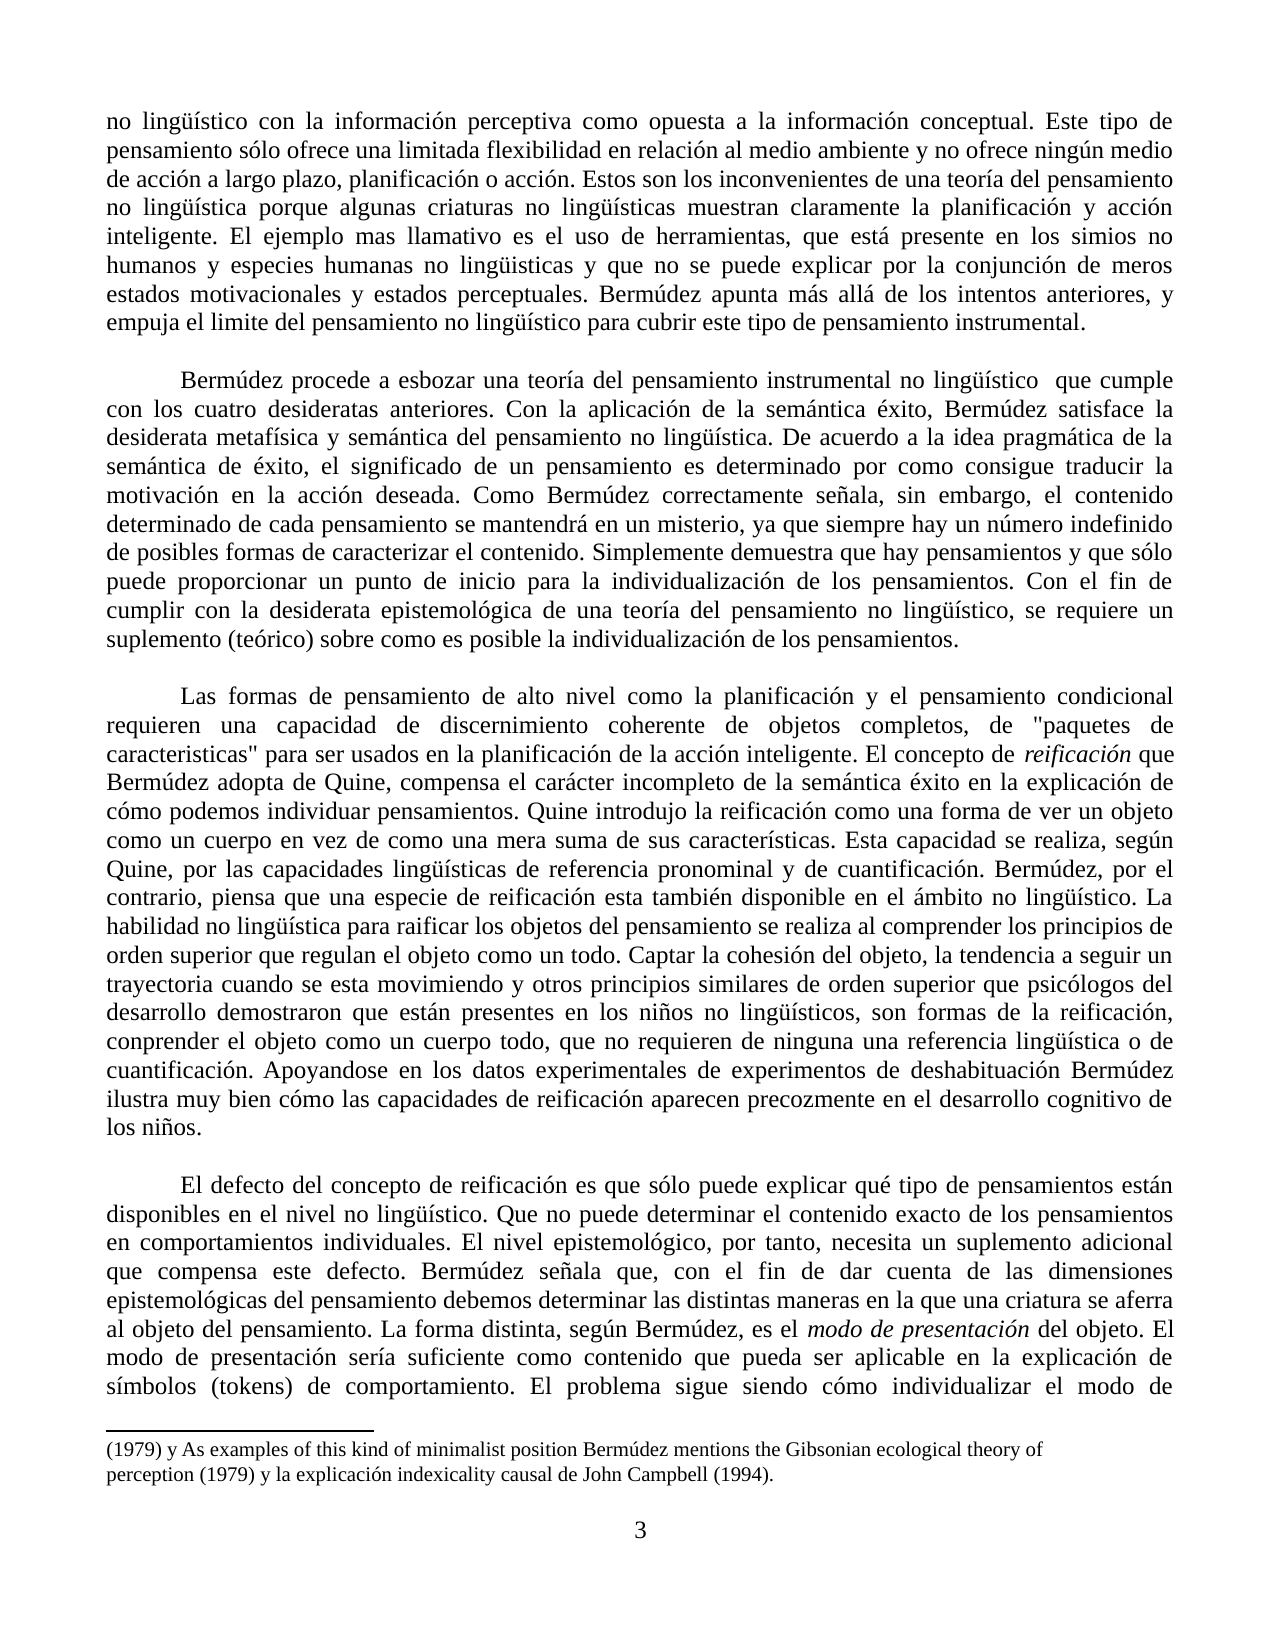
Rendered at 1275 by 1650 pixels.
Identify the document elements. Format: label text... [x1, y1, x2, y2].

text Las formas de pensamiento de alto nivel como la planificación y el pensamiento condicional requieren una capacidad de discernimiento coherente de objetos completos, de "paquetes de caracteristicas" para ser usados en la planificación de la acción inteligente. El concepto de reificación que Bermúdez adopta de Quine, compensa el carácter incompleto de la semántica éxito en la explicación de cómo podemos individuar pensamientos. Quine introdujo la reificación como una forma de ver un objeto como un cuerpo en vez de como una mera suma de sus características. Esta capacidad se realiza, según Quine, por las capacidades lingüísticas de referencia pronominal y de cuantificación. Bermúdez, por el contrario, piensa que una especie de reificación esta también disponible en el ámbito no lingüístico. La habilidad no lingüística para raificar los objetos del pensamiento se realiza al comprender los principios de orden superior que regulan el objeto como un todo. Captar la cohesión del objeto, la tendencia a seguir un trayectoria cuando se esta movimiendo y otros principios similares de orden superior que psicólogos del desarrollo demostraron que están presentes en los niños no lingüísticos, son formas de la reificación, conprender el objeto como un cuerpo todo, que no requieren de ninguna una referencia lingüística o de cuantificación. Apoyandose en los datos experimentales de experimentos de deshabituación Bermúdez ilustra muy bien cómo las capacidades de reificación aparecen precozmente en el desarrollo cognitivo de los niños. [106, 681, 1174, 1141]
text Bermúdez procede a esbozar una teoría del pensamiento instrumental no lingüístico que cumple con los cuatro desideratas anteriores. Con la aplicación de la semántica éxito, Bermúdez satisface la desiderata metafísica y semántica del pensamiento no lingüística. De acuerdo a la idea pragmática de la semántica de éxito, el significado de un pensamiento es determinado por como consigue traducir la motivación en la acción deseada. Como Bermúdez correctamente señala, sin embargo, el contenido determinado de cada pensamiento se mantendrá en un misterio, ya que siempre hay un número indefinido de posibles formas de caracterizar el contenido. Simplemente demuestra que hay pensamientos y que sólo puede proporcionar un punto de inicio para la individualización de los pensamientos. Con el fin de cumplir con la desiderata epistemológica de una teoría del pensamiento no lingüístico, se requiere un suplemento (teórico) sobre como es posible la individualización de los pensamientos. [106, 365, 1174, 652]
text perception (1979) y la explicación indexicality causal de John Campbell (1994). [106, 1461, 1174, 1486]
text no lingüístico con la información perceptiva como opuesta a la información conceptual. Este tipo de pensamiento sólo ofrece una limitada flexibilidad en relación al medio ambiente y no ofrece ningún medio de acción a largo plazo, planificación o acción. Estos son los inconvenientes de una teoría del pensamiento no lingüística porque algunas criaturas no lingüísticas muestran claramente la planificación y acción inteligente. El ejemplo mas llamativo es el uso de herramientas, que está presente en los simios no humanos y especies humanas no lingüisticas y que no se puede explicar por la conjunción de meros estados motivacionales y estados perceptuales. Bermúdez apunta más allá de los intentos anteriores, y empuja el limite del pensamiento no lingüístico para cubrir este tipo de pensamiento instrumental. [106, 106, 1174, 336]
text El defecto del concepto de reificación es que sólo puede explicar qué tipo de pensamientos están disponibles en el nivel no lingüístico. Que no puede determinar el contenido exacto de los pensamientos en comportamientos individuales. El nivel epistemológico, por tanto, necesita un suplemento adicional que compensa este defecto. Bermúdez señala que, con el fin de dar cuenta de las dimensiones epistemológicas del pensamiento debemos determinar las distintas maneras en la que una criatura se aferra al objeto del pensamiento. La forma distinta, según Bermúdez, es el modo de presentación del objeto. El modo de presentación sería suficiente como contenido que pueda ser aplicable en la explicación de símbolos (tokens) de comportamiento. El problema sigue siendo cómo individualizar el modo de [106, 1170, 1174, 1400]
text (1979) y As examples of this kind of minimalist position Bermúdez mentions the Gibsonian ecological theory of [106, 1437, 1174, 1461]
